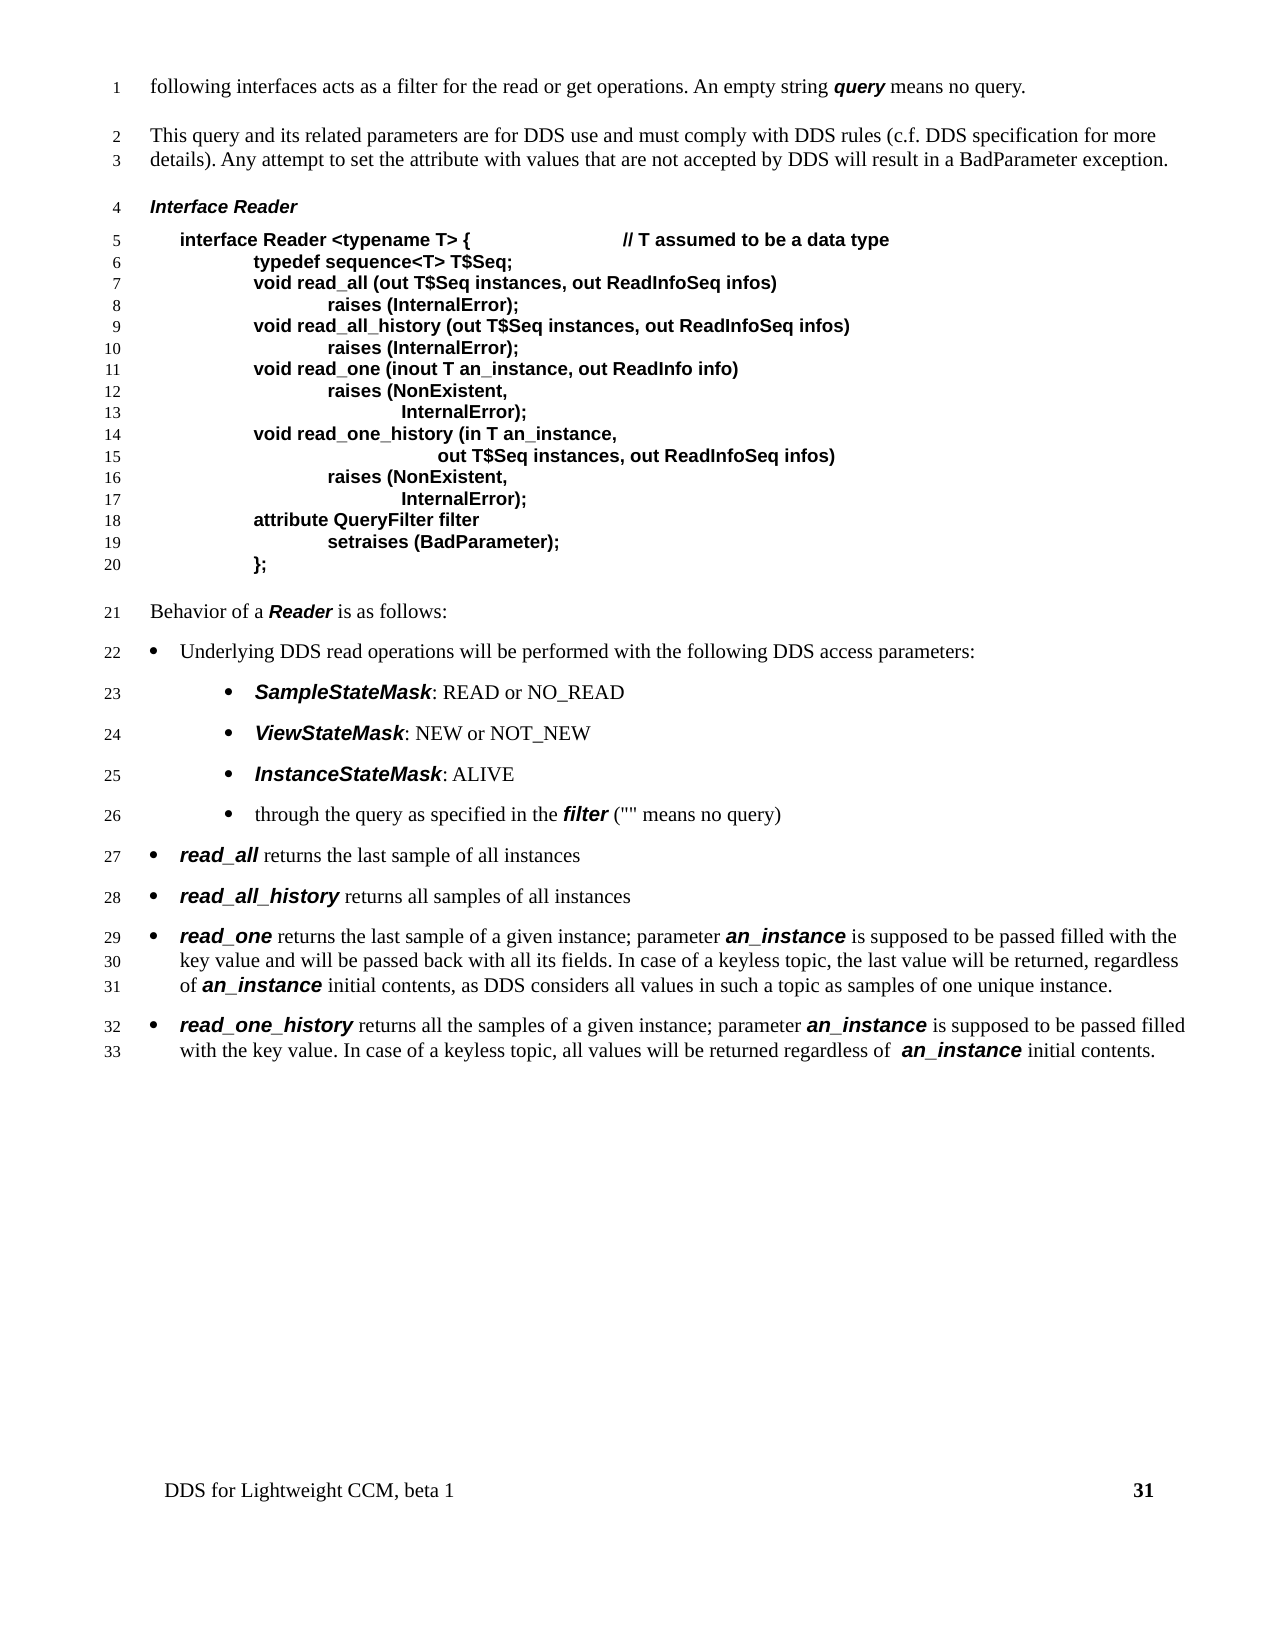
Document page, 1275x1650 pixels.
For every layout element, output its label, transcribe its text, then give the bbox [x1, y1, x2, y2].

list read_all returns the last sample of all instances [150, 843, 1200, 867]
list Underlying DDS read operations will be performed with the following DDS access parameters: [150, 639, 1200, 663]
text void read_one (inout T an_instance, out ReadInfo info) [179, 358, 1200, 380]
subtitle Interface Reader [150, 196, 1200, 217]
text raises (NonExistent, [179, 466, 1200, 488]
text InternalError); [179, 401, 1200, 423]
list read_all_history returns all samples of all instances [150, 883, 1200, 908]
text typedef sequence<T> T$Seq; [179, 250, 1200, 272]
text }; [179, 552, 1200, 574]
text Behavior of a Reader is as follows: [150, 599, 1200, 623]
list InstanceStateMask: ALIVE [225, 761, 1186, 786]
list read_one returns the last sample of a given instance; parameter an_instance is supposed to be passed filled with the key value and will be passed back with all its fields. In case of a keyless topic, the last value will be returned, regardless of an_instance initial contents, as DDS considers all values in such a topic as samples of one unique instance. [150, 924, 1200, 997]
text This query and its related parameters are for DDS use and must comply with DDS rules (c.f. DDS specification for more details). Any attempt to set the attribute with values that are not accepted by DDS will result in a BadParameter exception. [150, 123, 1200, 171]
list SampleStateMask: READ or NO_READ [225, 680, 1186, 704]
text void read_one_history (in T an_instance, [179, 423, 1200, 444]
text raises (NonExistent, [179, 380, 1200, 401]
text attribute QueryFilter filter [179, 509, 1200, 531]
text raises (InternalError); [179, 337, 1200, 358]
text void read_all_history (out T$Seq instances, out ReadInfoSeq infos) [179, 315, 1200, 337]
text setraises (BadParameter); [179, 531, 1200, 552]
text interface Reader <typename T> { // T assumed to be a data type [179, 229, 1200, 250]
list read_one_history returns all the samples of a given instance; parameter an_instance is supposed to be passed filled with the key value. In case of a keyless topic, all values will be returned regardless of an_instance initial contents. [150, 1013, 1200, 1062]
list through the query as specified in the filter ("" means no query) [225, 802, 1186, 826]
text raises (InternalError); [179, 293, 1200, 315]
text following interfaces acts as a filter for the read or get operations. An empty string query means no query. [150, 74, 1200, 98]
text void read_all (out T$Seq instances, out ReadInfoSeq infos) [179, 272, 1200, 293]
text out T$Seq instances, out ReadInfoSeq infos) [179, 444, 1200, 466]
text InternalError); [179, 488, 1200, 509]
list ViewStateMask: NEW or NOT_NEW [225, 721, 1186, 745]
